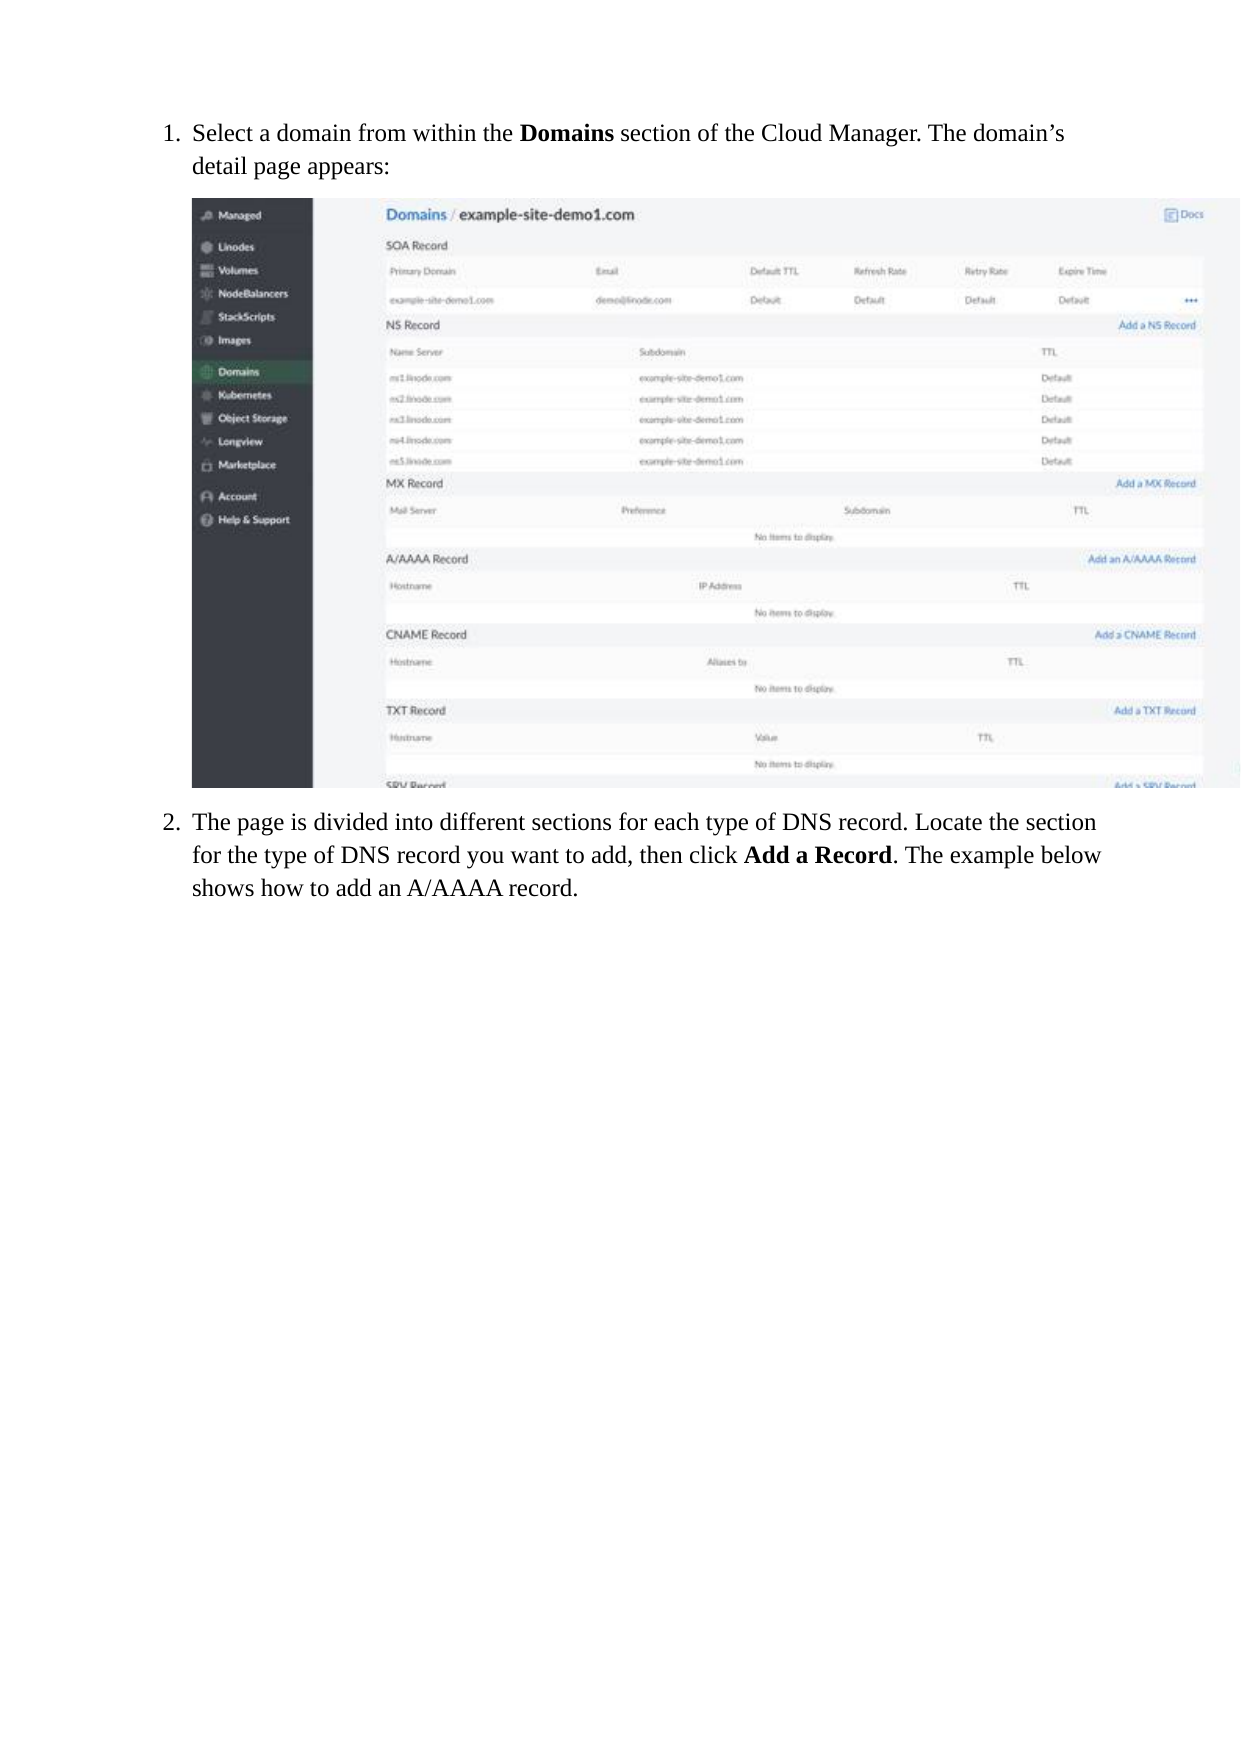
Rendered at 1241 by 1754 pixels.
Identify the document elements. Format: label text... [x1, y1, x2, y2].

list Select a domain from within the Domains section of the Cloud Manager. The domain’s detail page appears: [162, 118, 1122, 180]
picture [191, 198, 1241, 788]
list The page is divided into different sections for each type of DNS record. Locate the section for the type of DNS record you want to add, then click Add a Record. The example below shows how to add an A/AAAA record. [162, 807, 1122, 901]
